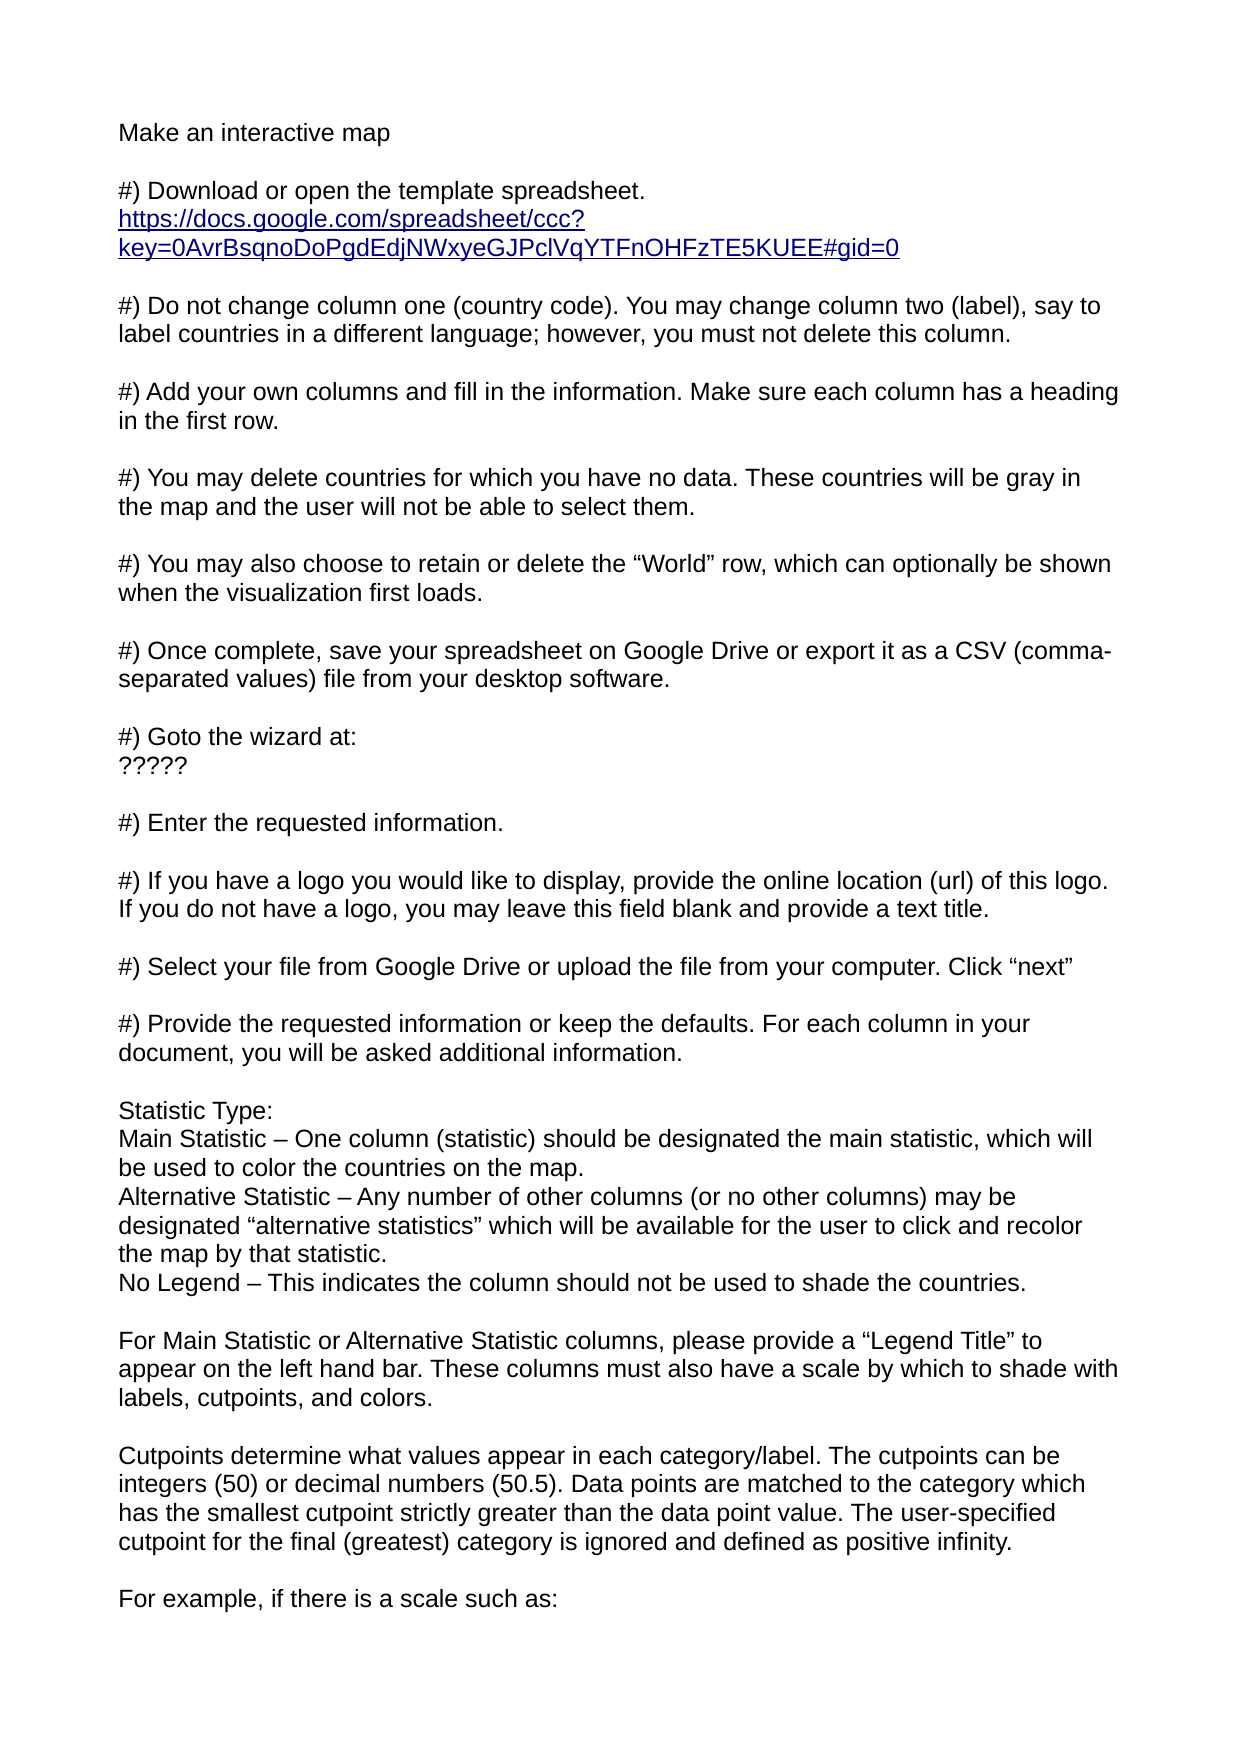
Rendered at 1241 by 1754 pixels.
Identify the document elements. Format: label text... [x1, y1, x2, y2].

text Statistic Type: [118, 1096, 1122, 1124]
text #) Once complete, save your spreadsheet on Google Drive or export it as a CSV (comma-separated values) file from your desktop software. [118, 636, 1122, 693]
text #) You may delete countries for which you have no data. These countries will be gray in the map and the user will not be able to select them. [118, 463, 1122, 521]
text For example, if there is a scale such as: [118, 1584, 1122, 1613]
text For Main Statistic or Alternative Statistic columns, please provide a “Legend Title” to appear on the left hand bar. These columns must also have a scale by which to shade with labels, cutpoints, and colors. [118, 1326, 1122, 1412]
text #) Goto the wizard at: [118, 722, 1122, 751]
text No Legend – This indicates the column should not be used to shade the countries. [118, 1268, 1122, 1297]
text #) If you have a logo you would like to display, provide the online location (url) of this logo. If you do not have a logo, you may leave this field blank and provide a text title. [118, 866, 1122, 923]
text Make an interactive map [118, 118, 1122, 147]
text Main Statistic – One column (statistic) should be designated the main statistic, which will be used to color the countries on the map. [118, 1124, 1122, 1182]
text Alternative Statistic – Any number of other columns (or no other columns) may be designated “alternative statistics” which will be available for the user to click and recolor the map by that statistic. [118, 1182, 1122, 1268]
text #) Enter the requested information. [118, 808, 1122, 837]
text #) Add your own columns and fill in the information. Make sure each column has a heading in the first row. [118, 377, 1122, 434]
text Cutpoints determine what values appear in each category/label. The cutpoints can be integers (50) or decimal numbers (50.5). Data points are matched to the category which has the smallest cutpoint strictly greater than the data point value. The user-specified cutpoint for the final (greatest) category is ignored and defined as positive infinity. [118, 1441, 1122, 1556]
text ????? [118, 751, 1122, 779]
text #) Select your file from Google Drive or upload the file from your computer. Click “next” [118, 952, 1122, 981]
text #) Do not change column one (country code). You may change column two (label), say to label countries in a different language; however, you must not delete this column. [118, 291, 1122, 348]
text #) Provide the requested information or keep the defaults. For each column in your document, you will be asked additional information. [118, 1009, 1122, 1067]
text #) You may also choose to retain or delete the “World” row, which can optionally be shown when the visualization first loads. [118, 549, 1122, 607]
text #) Download or open the template spreadsheet. [118, 176, 1122, 204]
text https://docs.google.com/spreadsheet/ccc?key=0AvrBsqnoDoPgdEdjNWxyeGJPclVqYTFnOHFzTE5KUEE#gid=0 [118, 204, 1122, 262]
